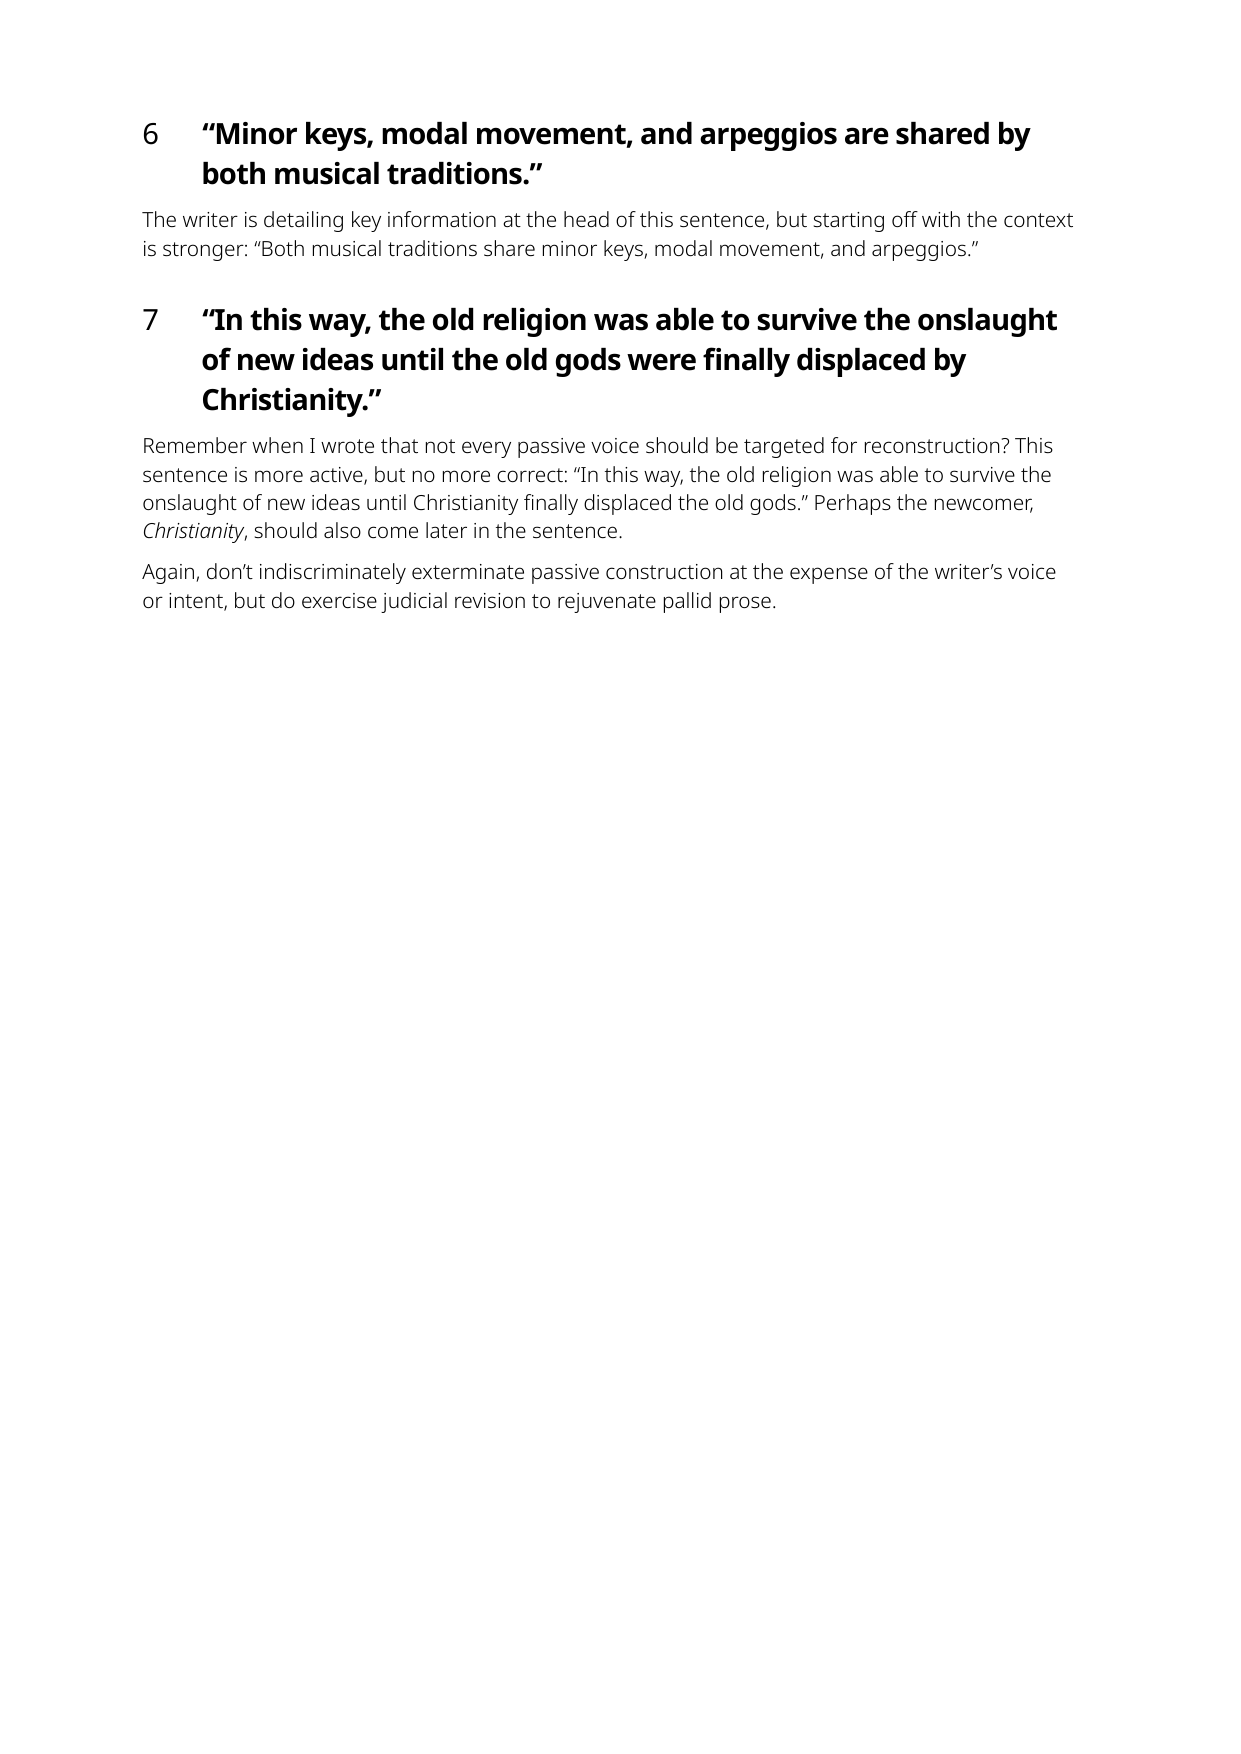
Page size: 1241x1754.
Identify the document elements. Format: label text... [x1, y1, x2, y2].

text Again, don’t indiscriminately exterminate passive construction at the expense of the writer’s voice or intent, but do exercise judicial revision to rejuvenate pallid prose. [142, 557, 1075, 614]
subtitle “In this way, the old religion was able to survive the onslaught of new ideas until the old gods were finally displaced by Christianity.” [142, 300, 1075, 419]
subtitle “Minor keys, modal movement, and arpeggios are shared by both musical traditions.” [142, 113, 1075, 193]
text The writer is detailing key information at the head of this sentence, but starting off with the context is stronger: “Both musical traditions share minor keys, modal movement, and arpeggios.” [142, 205, 1075, 262]
text Remember when I wrote that not every passive voice should be targeted for reconstruction? This sentence is more active, but no more correct: “In this way, the old religion was able to survive the onslaught of new ideas until Christianity finally displaced the old gods.” Perhaps the newcomer, Christianity, should also come later in the sentence. [142, 431, 1075, 545]
